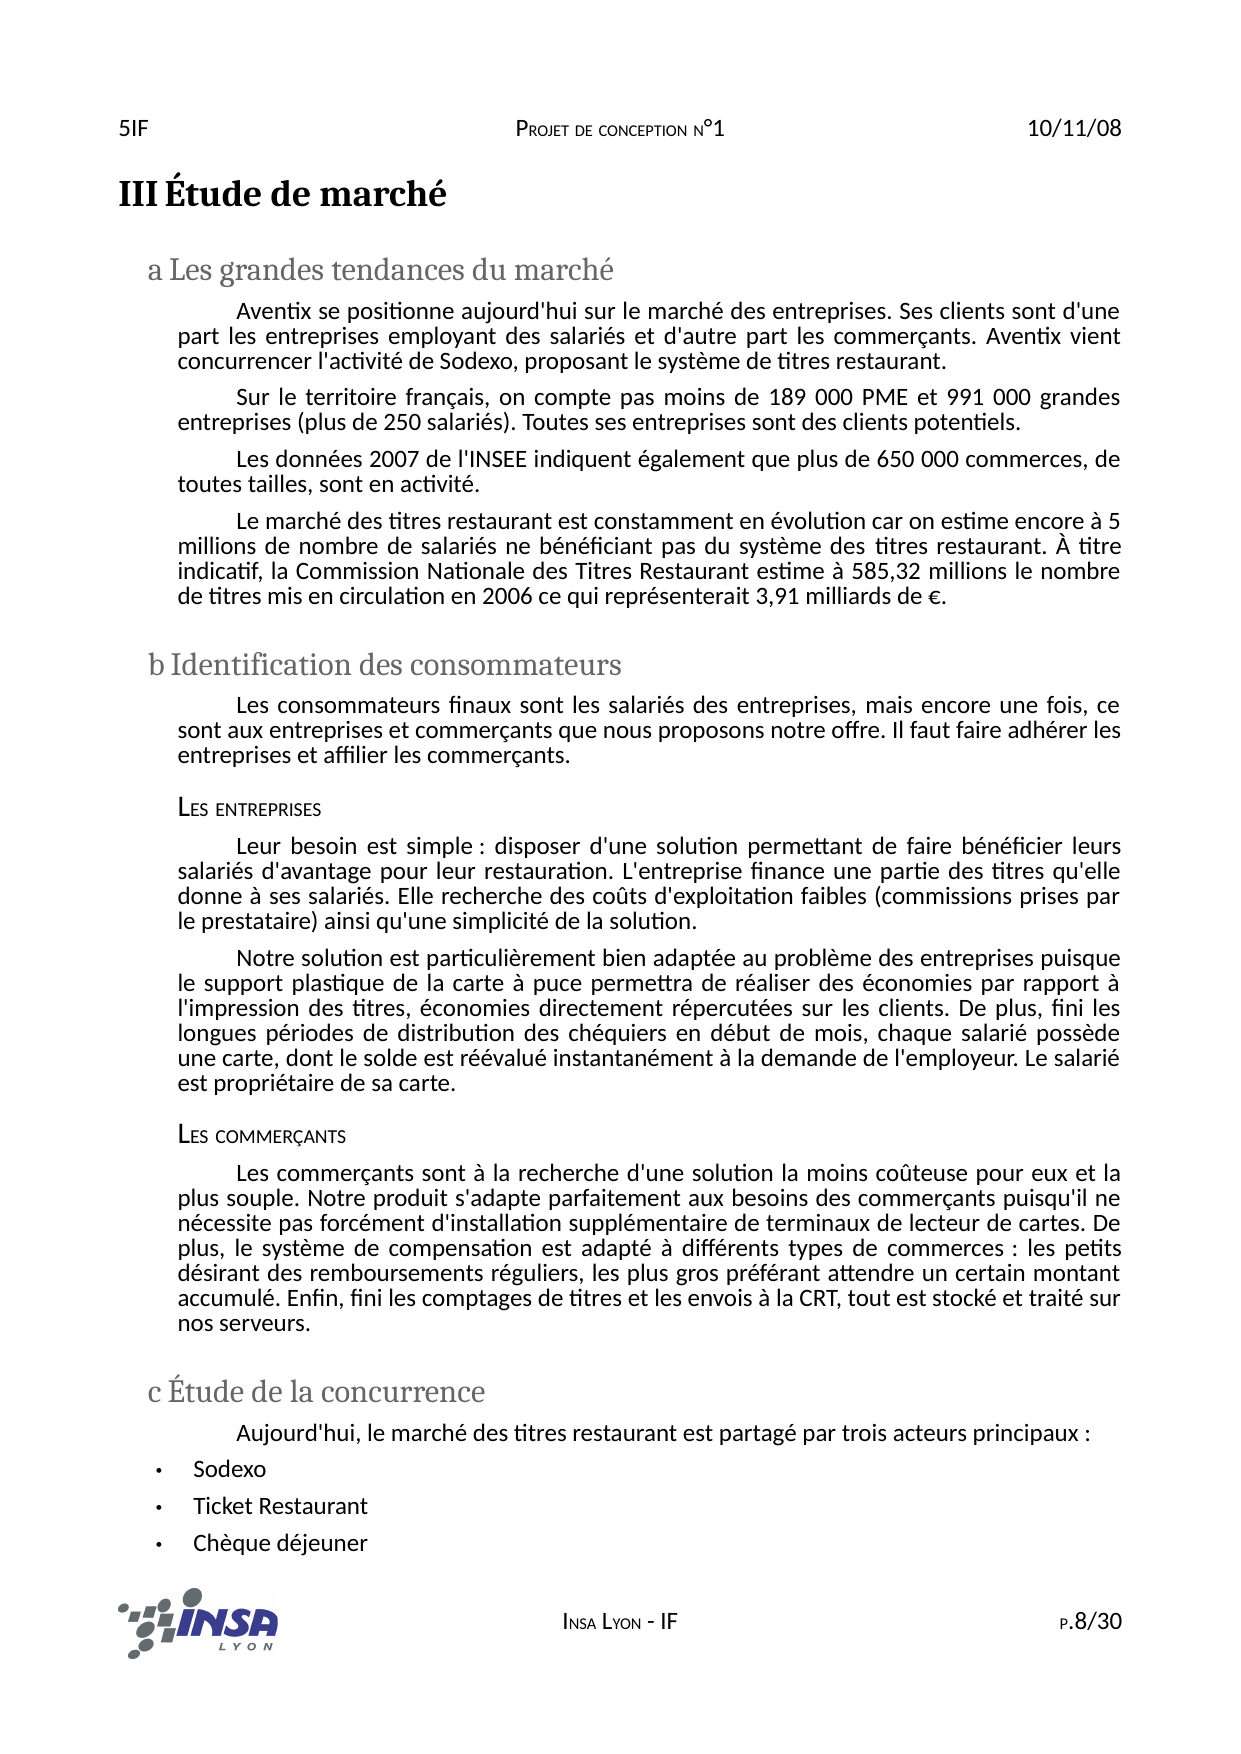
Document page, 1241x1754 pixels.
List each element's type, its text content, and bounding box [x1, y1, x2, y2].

subtitle Les grandes tendances du marché [118, 251, 1122, 288]
text Notre solution est particulièrement bien adaptée au problème des entreprises puisque le support plastique de la carte à puce permettra de réaliser des économies par rapport à l'impression des titres, économies directement répercutées sur les clients. De plus, fini les longues périodes de distribution des chéquiers en début de mois, chaque salarié possède une carte, dont le solde est réévalué instantanément à la demande de l'employeur. Le salarié est propriétaire de sa carte. [177, 947, 1122, 1097]
subtitle Étude de marché [118, 173, 1122, 216]
text Sur le territoire français, on compte pas moins de 189 000 PME et 991 000 grandes entreprises (plus de 250 salariés). Toutes ses entreprises sont des clients potentiels. [177, 387, 1122, 437]
text Aujourd'hui, le marché des titres restaurant est partagé par trois acteurs principaux : [177, 1422, 1122, 1447]
text Le marché des titres restaurant est constamment en évolution car on estime encore à 5 millions de nombre de salariés ne bénéficiant pas du système des titres restaurant. À titre indicatif, la Commission Nationale des Titres Restaurant estime à 585,32 millions le nombre de titres mis en circulation en 2006 ce qui représenterait 3,91 milliards de €. [177, 511, 1122, 611]
text Les données 2007 de l'INSEE indiquent également que plus de 650 000 commerces, de toutes tailles, sont en activité. [177, 449, 1122, 499]
picture [118, 1588, 278, 1659]
text Les consommateurs finaux sont les salariés des entreprises, mais encore une fois, ce sont aux entreprises et commerçants que nous proposons notre offre. Il faut faire adhérer les entreprises et affilier les commerçants. [177, 695, 1122, 770]
subtitle Identification des consommateurs [118, 646, 1122, 683]
text Aventix se positionne aujourd'hui sur le marché des entreprises. Ses clients sont d'une part les entreprises employant des salariés et d'autre part les commerçants. Aventix vient concurrencer l'activité de Sodexo, proposant le système de titres restaurant. [177, 300, 1122, 375]
text Les commerçants sont à la recherche d'une solution la moins coûteuse pour eux et la plus souple. Notre produit s'adapte parfaitement aux besoins des commerçants puisqu'il ne nécessite pas forcément d'installation supplémentaire de terminaux de lecteur de cartes. De plus, le système de compensation est adapté à différents types de commerces : les petits désirant des remboursements réguliers, les plus gros préférant attendre un certain montant accumulé. Enfin, fini les comptages de titres et les envois à la CRT, tout est stocké et traité sur nos serveurs. [177, 1163, 1122, 1338]
list Chèque déjeuner [156, 1533, 1122, 1558]
subtitle Les commerçants [118, 1121, 1122, 1151]
list Ticket Restaurant [156, 1496, 1122, 1521]
text Leur besoin est simple : disposer d'une solution permettant de faire bénéficier leurs salariés d'avantage pour leur restauration. L'entreprise finance une partie des titres qu'elle donne à ses salariés. Elle recherche des coûts d'exploitation faibles (commissions prises par le prestataire) ainsi qu'une simplicité de la solution. [177, 836, 1122, 936]
list Sodexo [156, 1459, 1122, 1484]
subtitle Les entreprises [118, 794, 1122, 824]
subtitle Étude de la concurrence [118, 1373, 1122, 1411]
